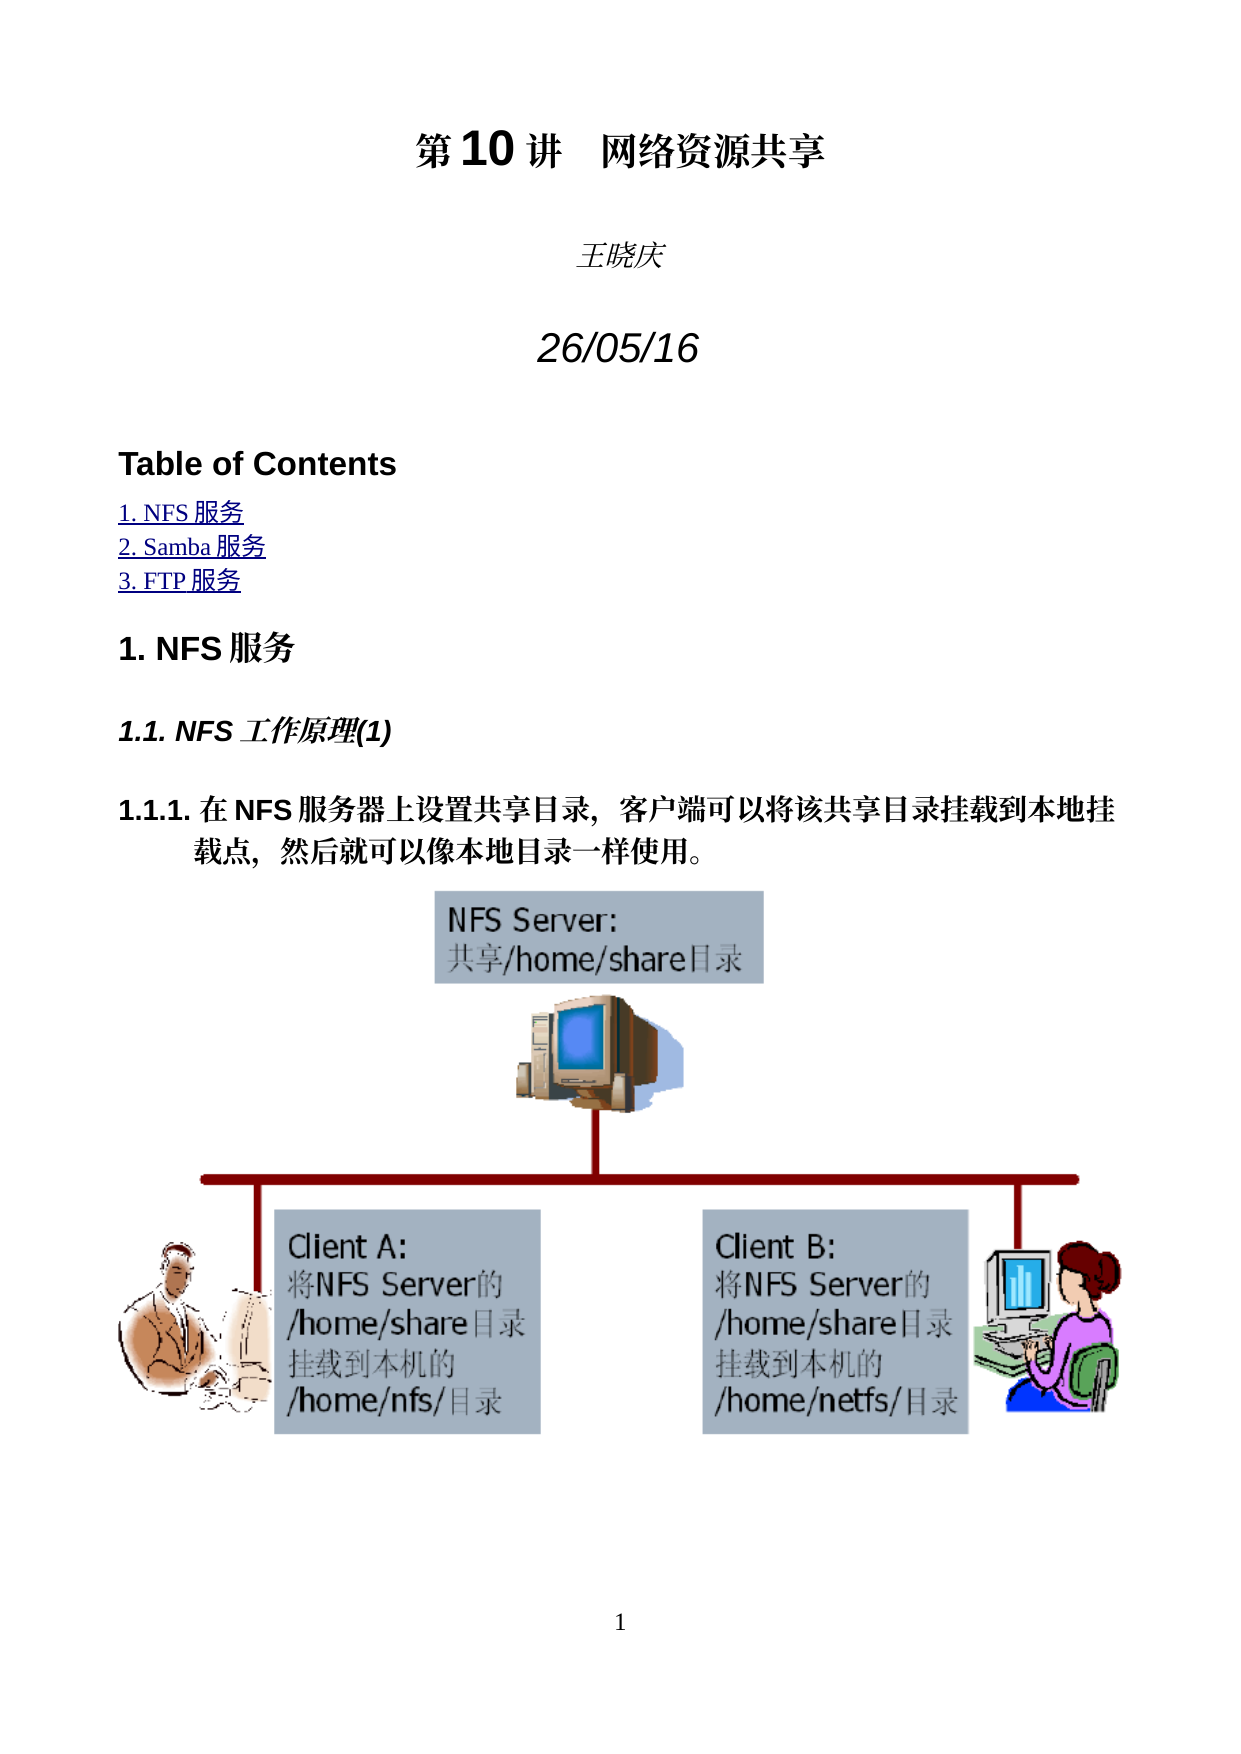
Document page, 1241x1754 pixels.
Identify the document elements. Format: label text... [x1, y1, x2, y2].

subtitle 26 5月 2016 [118, 323, 1122, 371]
text 2. Samba服务 [118, 529, 1122, 563]
subtitle NFS工作原理(1) [118, 708, 1122, 750]
subtitle 在NFS服务器上设置共享目录，客户端可以将该共享目录挂载到本地挂载点，然后就可以像本地目录一样使用。 [118, 787, 1122, 871]
text 1. NFS服务 [118, 495, 1122, 529]
subtitle Table of Contents [118, 444, 1122, 482]
title 第10讲 网络资源共享 [118, 118, 1122, 176]
subtitle NFS服务 [118, 622, 1122, 670]
text 3. FTP服务 [118, 563, 1122, 597]
subtitle 王晓庆 [118, 233, 1122, 275]
